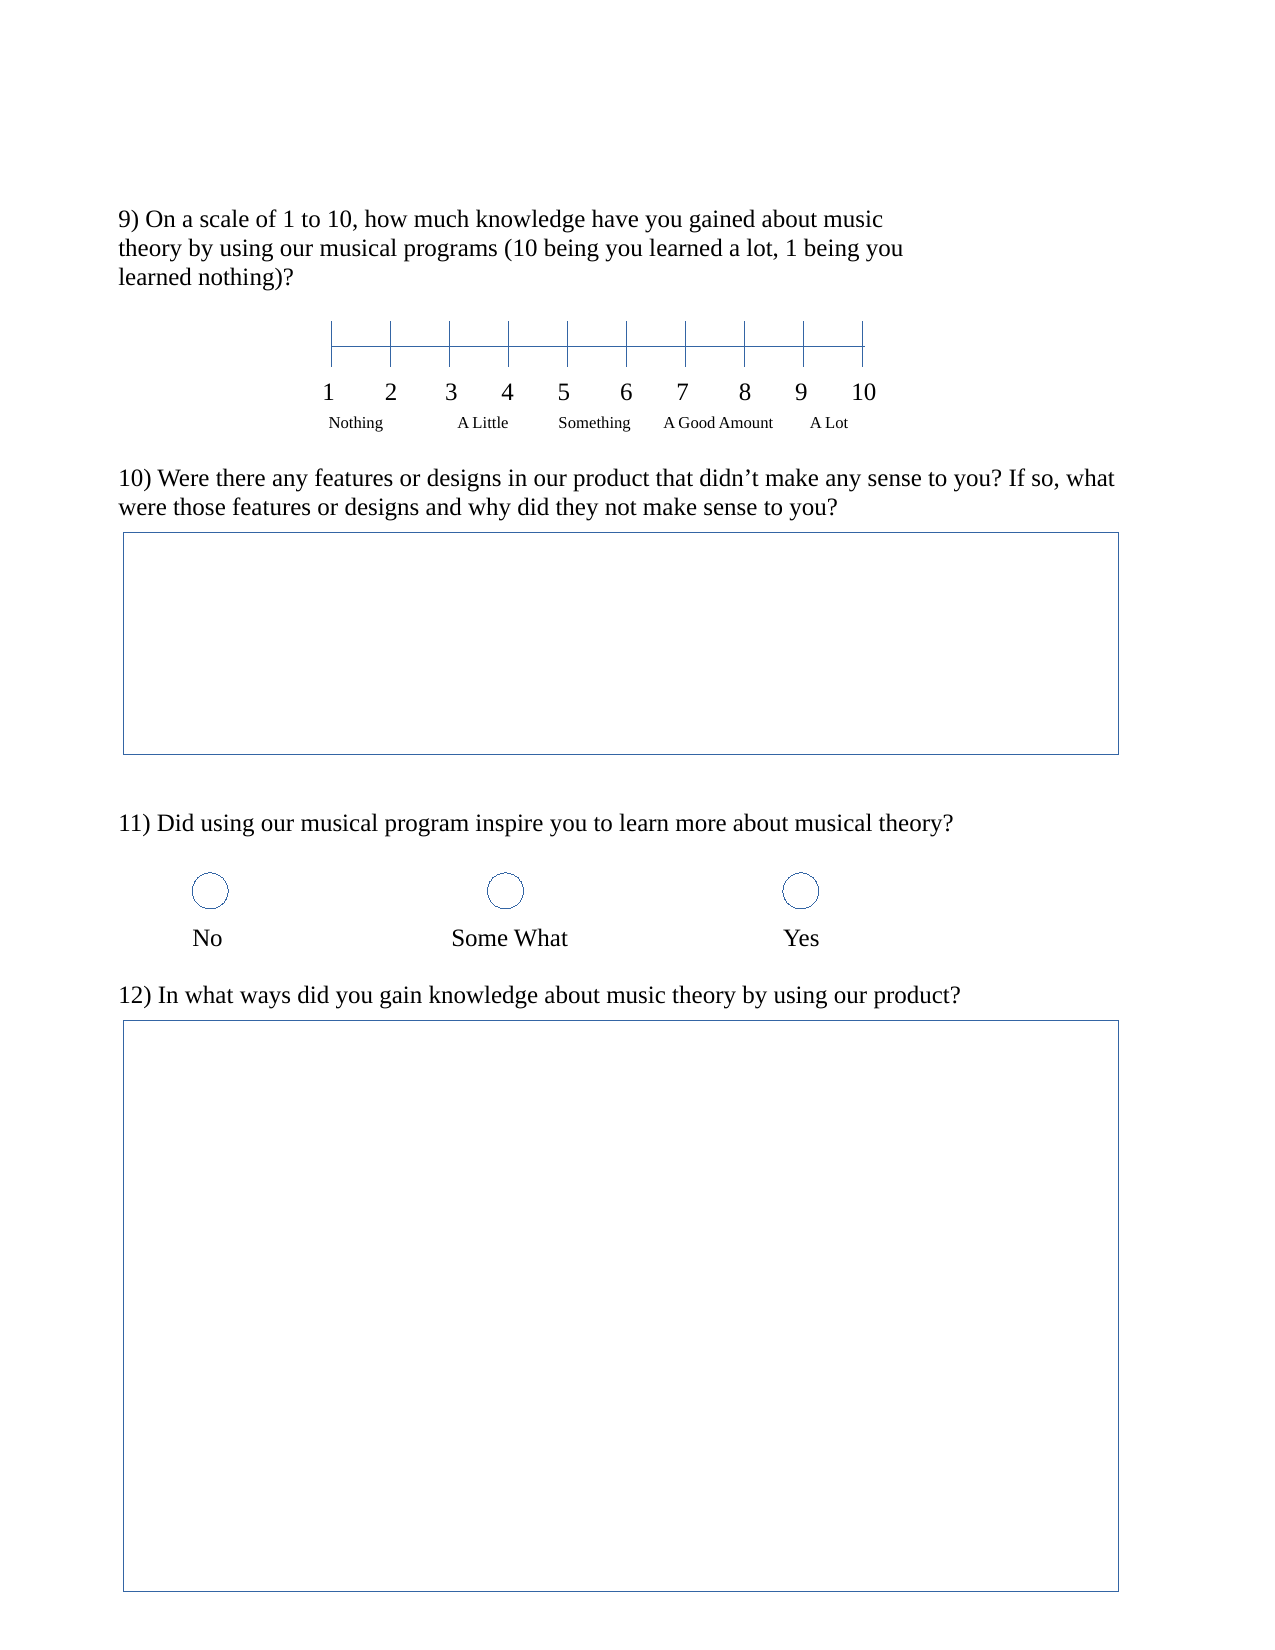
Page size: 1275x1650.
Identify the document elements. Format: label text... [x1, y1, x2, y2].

text No Some What Yes [118, 923, 1157, 952]
text 10) Were there any features or designs in our product that didn’t make any sense to you? If so, what were those features or designs and why did they not make sense to you? [118, 463, 1157, 521]
text 1 2 3 4 5 6 7 8 9 10 [118, 377, 1157, 406]
text 11) Did using our musical program inspire you to learn more about musical theory? [118, 808, 1157, 837]
text learned nothing)? [118, 262, 1157, 291]
text 12) In what ways did you gain knowledge about music theory by using our product? [118, 981, 1157, 1009]
text 9) On a scale of 1 to 10, how much knowledge have you gained about music [118, 204, 1157, 233]
text Nothing A Little Something A Good Amount A Lot [118, 406, 1157, 434]
text theory by using our musical programs (10 being you learned a lot, 1 being you [118, 233, 1157, 262]
